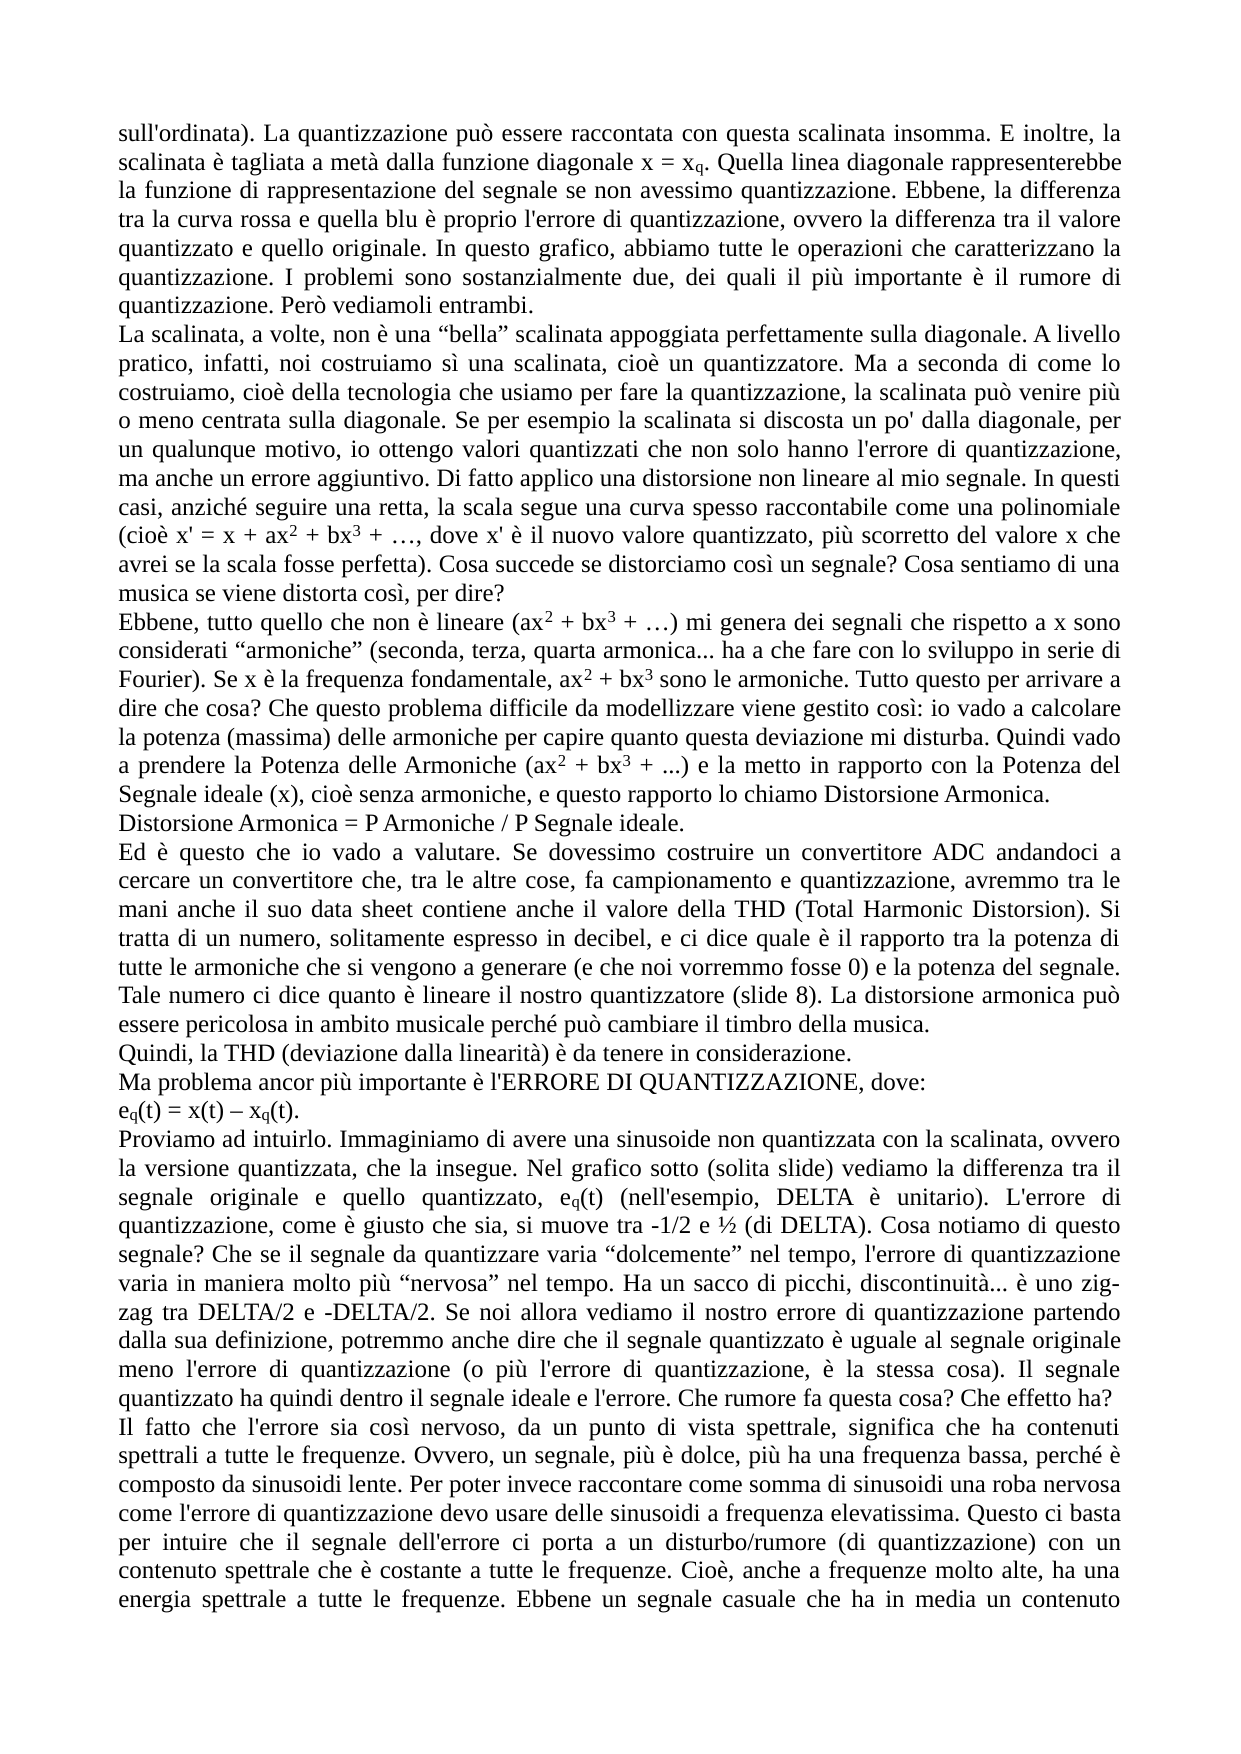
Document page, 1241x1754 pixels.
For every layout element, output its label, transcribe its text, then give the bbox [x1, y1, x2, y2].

text eq(t) = x(t) – xq(t). [118, 1096, 1122, 1124]
text Proviamo ad intuirlo. Immaginiamo di avere una sinusoide non quantizzata con la scalinata, ovvero la versione quantizzata, che la insegue. Nel grafico sotto (solita slide) vediamo la differenza tra il segnale originale e quello quantizzato, eq(t) (nell'esempio, DELTA è unitario). L'errore di quantizzazione, come è giusto che sia, si muove tra -1/2 e ½ (di DELTA). Cosa notiamo di questo segnale? Che se il segnale da quantizzare varia “dolcemente” nel tempo, l'errore di quantizzazione varia in maniera molto più “nervosa” nel tempo. Ha un sacco di picchi, discontinuità... è uno zig-zag tra DELTA/2 e -DELTA/2. Se noi allora vediamo il nostro errore di quantizzazione partendo dalla sua definizione, potremmo anche dire che il segnale quantizzato è uguale al segnale originale meno l'errore di quantizzazione (o più l'errore di quantizzazione, è la stessa cosa). Il segnale quantizzato ha quindi dentro il segnale ideale e l'errore. Che rumore fa questa cosa? Che effetto ha? [118, 1124, 1122, 1412]
text Ma problema ancor più importante è l'ERRORE DI QUANTIZZAZIONE, dove: [118, 1067, 1122, 1096]
text Il fatto che l'errore sia così nervoso, da un punto di vista spettrale, significa che ha contenuti spettrali a tutte le frequenze. Ovvero, un segnale, più è dolce, più ha una frequenza bassa, perché è composto da sinusoidi lente. Per poter invece raccontare come somma di sinusoidi una roba nervosa come l'errore di quantizzazione devo usare delle sinusoidi a frequenza elevatissima. Questo ci basta per intuire che il segnale dell'errore ci porta a un disturbo/rumore (di quantizzazione) con un contenuto spettrale che è costante a tutte le frequenze. Cioè, anche a frequenze molto alte, ha una energia spettrale a tutte le frequenze. Ebbene un segnale casuale che ha in media un contenuto [118, 1412, 1122, 1613]
text Ed è questo che io vado a valutare. Se dovessimo costruire un convertitore ADC andandoci a cercare un convertitore che, tra le altre cose, fa campionamento e quantizzazione, avremmo tra le mani anche il suo data sheet contiene anche il valore della THD (Total Harmonic Distorsion). Si tratta di un numero, solitamente espresso in decibel, e ci dice quale è il rapporto tra la potenza di tutte le armoniche che si vengono a generare (e che noi vorremmo fosse 0) e la potenza del segnale. Tale numero ci dice quanto è lineare il nostro quantizzatore (slide 8). La distorsione armonica può essere pericolosa in ambito musicale perché può cambiare il timbro della musica. [118, 837, 1122, 1038]
text Quindi, la THD (deviazione dalla linearità) è da tenere in considerazione. [118, 1038, 1122, 1067]
text La scalinata, a volte, non è una “bella” scalinata appoggiata perfettamente sulla diagonale. A livello pratico, infatti, noi costruiamo sì una scalinata, cioè un quantizzatore. Ma a seconda di come lo costruiamo, cioè della tecnologia che usiamo per fare la quantizzazione, la scalinata può venire più o meno centrata sulla diagonale. Se per esempio la scalinata si discosta un po' dalla diagonale, per un qualunque motivo, io ottengo valori quantizzati che non solo hanno l'errore di quantizzazione, ma anche un errore aggiuntivo. Di fatto applico una distorsione non lineare al mio segnale. In questi casi, anziché seguire una retta, la scala segue una curva spesso raccontabile come una polinomiale (cioè x' = x + ax2 + bx3 + …, dove x' è il nuovo valore quantizzato, più scorretto del valore x che avrei se la scala fosse perfetta). Cosa succede se distorciamo così un segnale? Cosa sentiamo di una musica se viene distorta così, per dire? [118, 319, 1122, 607]
text Distorsione Armonica = P Armoniche / P Segnale ideale. [118, 808, 1122, 837]
text sull'ordinata). La quantizzazione può essere raccontata con questa scalinata insomma. E inoltre, la scalinata è tagliata a metà dalla funzione diagonale x = xq. Quella linea diagonale rappresenterebbe la funzione di rappresentazione del segnale se non avessimo quantizzazione. Ebbene, la differenza tra la curva rossa e quella blu è proprio l'errore di quantizzazione, ovvero la differenza tra il valore quantizzato e quello originale. In questo grafico, abbiamo tutte le operazioni che caratterizzano la quantizzazione. I problemi sono sostanzialmente due, dei quali il più importante è il rumore di quantizzazione. Però vediamoli entrambi. [118, 118, 1122, 319]
text Ebbene, tutto quello che non è lineare (ax2 + bx3 + …) mi genera dei segnali che rispetto a x sono considerati “armoniche” (seconda, terza, quarta armonica... ha a che fare con lo sviluppo in serie di Fourier). Se x è la frequenza fondamentale, ax2 + bx3 sono le armoniche. Tutto questo per arrivare a dire che cosa? Che questo problema difficile da modellizzare viene gestito così: io vado a calcolare la potenza (massima) delle armoniche per capire quanto questa deviazione mi disturba. Quindi vado a prendere la Potenza delle Armoniche (ax2 + bx3 + ...) e la metto in rapporto con la Potenza del Segnale ideale (x), cioè senza armoniche, e questo rapporto lo chiamo Distorsione Armonica. [118, 607, 1122, 808]
